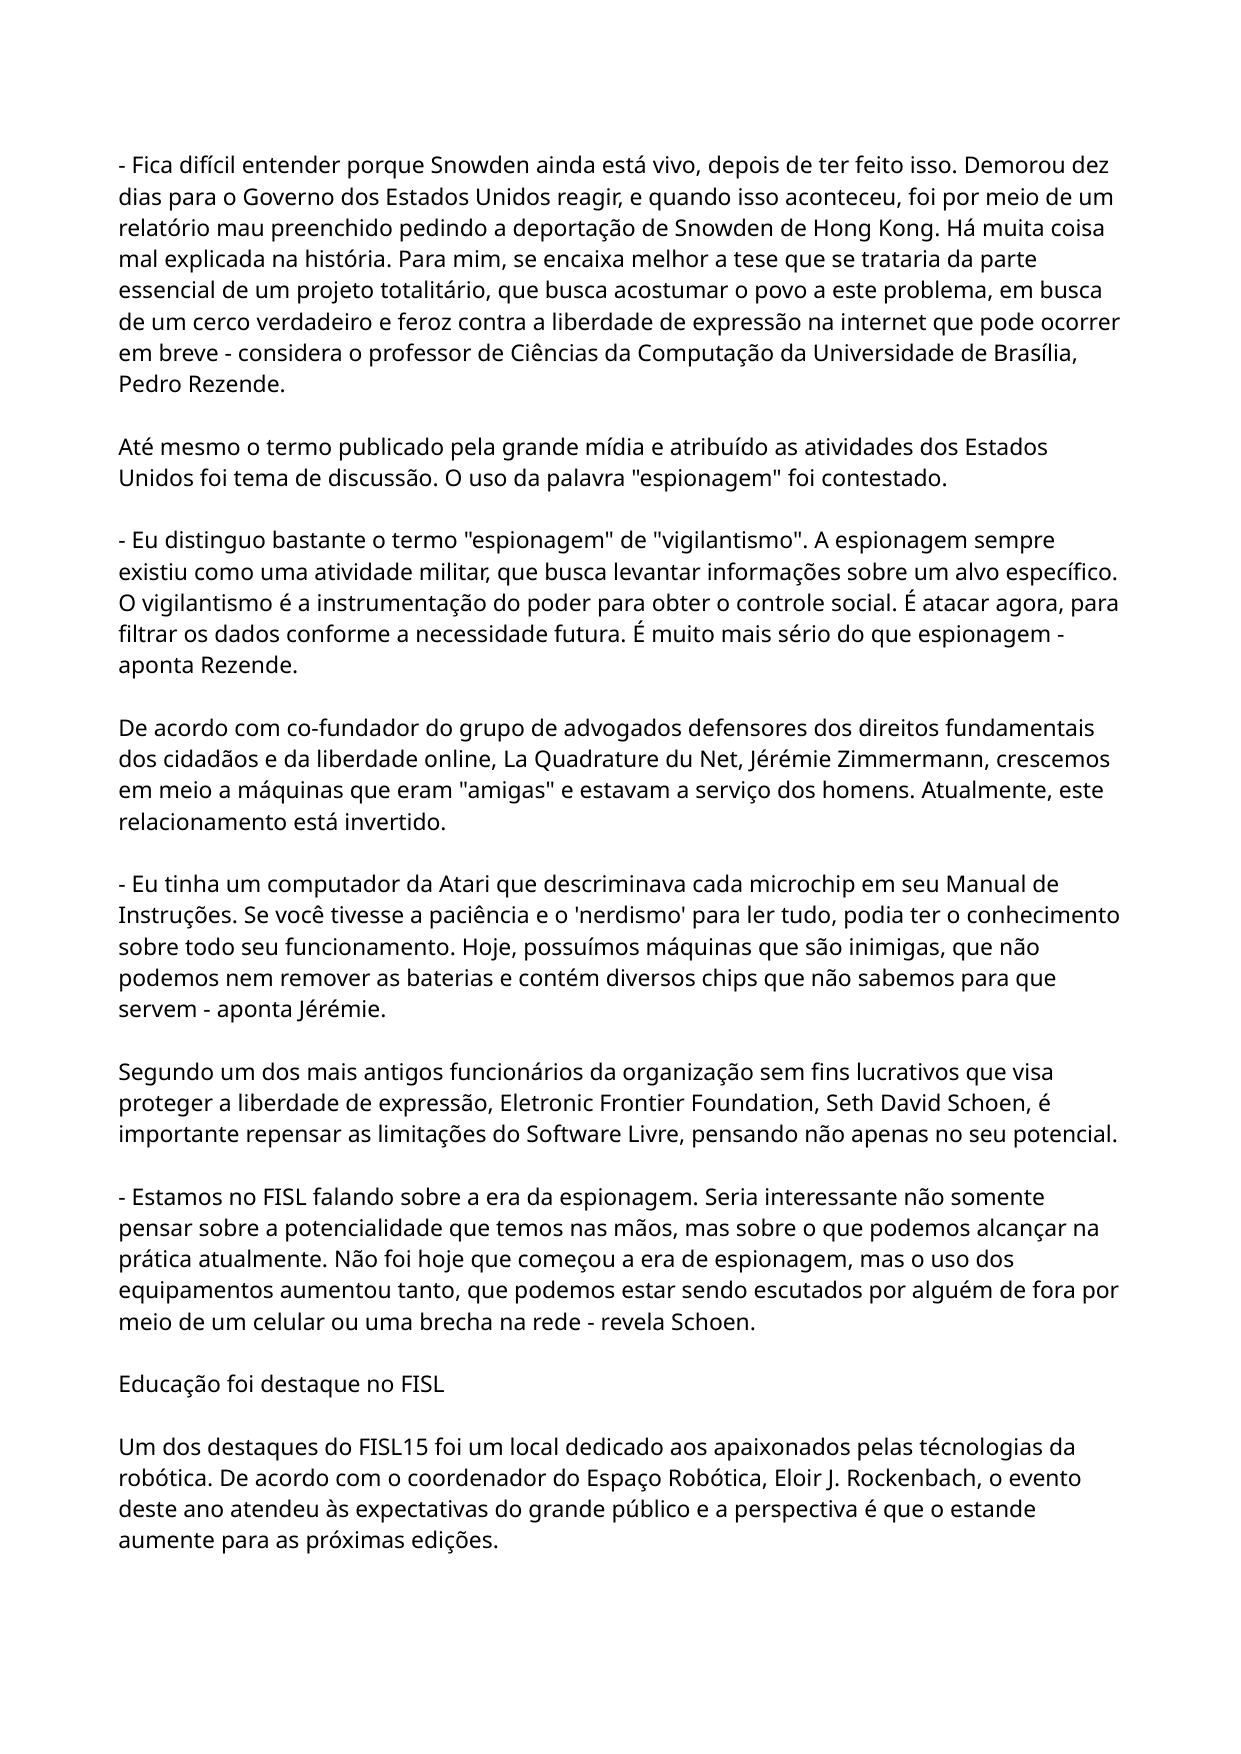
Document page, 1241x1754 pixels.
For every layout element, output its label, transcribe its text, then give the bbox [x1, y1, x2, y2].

text - Fica difícil entender porque Snowden ainda está vivo, depois de ter feito isso. Demorou dez dias para o Governo dos Estados Unidos reagir, e quando isso aconteceu, foi por meio de um relatório mau preenchido pedindo a deportação de Snowden de Hong Kong. Há muita coisa mal explicada na história. Para mim, se encaixa melhor a tese que se trataria da parte essencial de um projeto totalitário, que busca acostumar o povo a este problema, em busca de um cerco verdadeiro e feroz contra a liberdade de expressão na internet que pode ocorrer em breve - considera o professor de Ciências da Computação da Universidade de Brasília, Pedro Rezende. [118, 149, 1122, 399]
text - Estamos no FISL falando sobre a era da espionagem. Seria interessante não somente pensar sobre a potencialidade que temos nas mãos, mas sobre o que podemos alcançar na prática atualmente. Não foi hoje que começou a era de espionagem, mas o uso dos equipamentos aumentou tanto, que podemos estar sendo escutados por alguém de fora por meio de um celular ou uma brecha na rede - revela Schoen. [118, 1181, 1122, 1337]
text - Eu tinha um computador da Atari que descriminava cada microchip em seu Manual de Instruções. Se você tivesse a paciência e o 'nerdismo' para ler tudo, podia ter o conhecimento sobre todo seu funcionamento. Hoje, possuímos máquinas que são inimigas, que não podemos nem remover as baterias e contém diversos chips que não sabemos para que servem - aponta Jérémie. [118, 868, 1122, 1024]
text Educação foi destaque no FISL [118, 1368, 1122, 1399]
text De acordo com co-fundador do grupo de advogados defensores dos direitos fundamentais dos cidadãos e da liberdade online, La Quadrature du Net, Jérémie Zimmermann, crescemos em meio a máquinas que eram "amigas" e estavam a serviço dos homens. Atualmente, este relacionamento está invertido. [118, 712, 1122, 837]
text Um dos destaques do FISL15 foi um local dedicado aos apaixonados pelas técnologias da robótica. De acordo com o coordenador do Espaço Robótica, Eloir J. Rockenbach, o evento deste ano atendeu às expectativas do grande público e a perspectiva é que o estande aumente para as próximas edições. [118, 1431, 1122, 1556]
text Até mesmo o termo publicado pela grande mídia e atribuído as atividades dos Estados Unidos foi tema de discussão. O uso da palavra "espionagem" foi contestado. [118, 431, 1122, 493]
text - Eu distinguo bastante o termo "espionagem" de "vigilantismo". A espionagem sempre existiu como uma atividade militar, que busca levantar informações sobre um alvo específico. O vigilantismo é a instrumentação do poder para obter o controle social. É atacar agora, para filtrar os dados conforme a necessidade futura. É muito mais sério do que espionagem - aponta Rezende. [118, 524, 1122, 681]
text Segundo um dos mais antigos funcionários da organização sem fins lucrativos que visa proteger a liberdade de expressão, Eletronic Frontier Foundation, Seth David Schoen, é importante repensar as limitações do Software Livre, pensando não apenas no seu potencial. [118, 1056, 1122, 1149]
